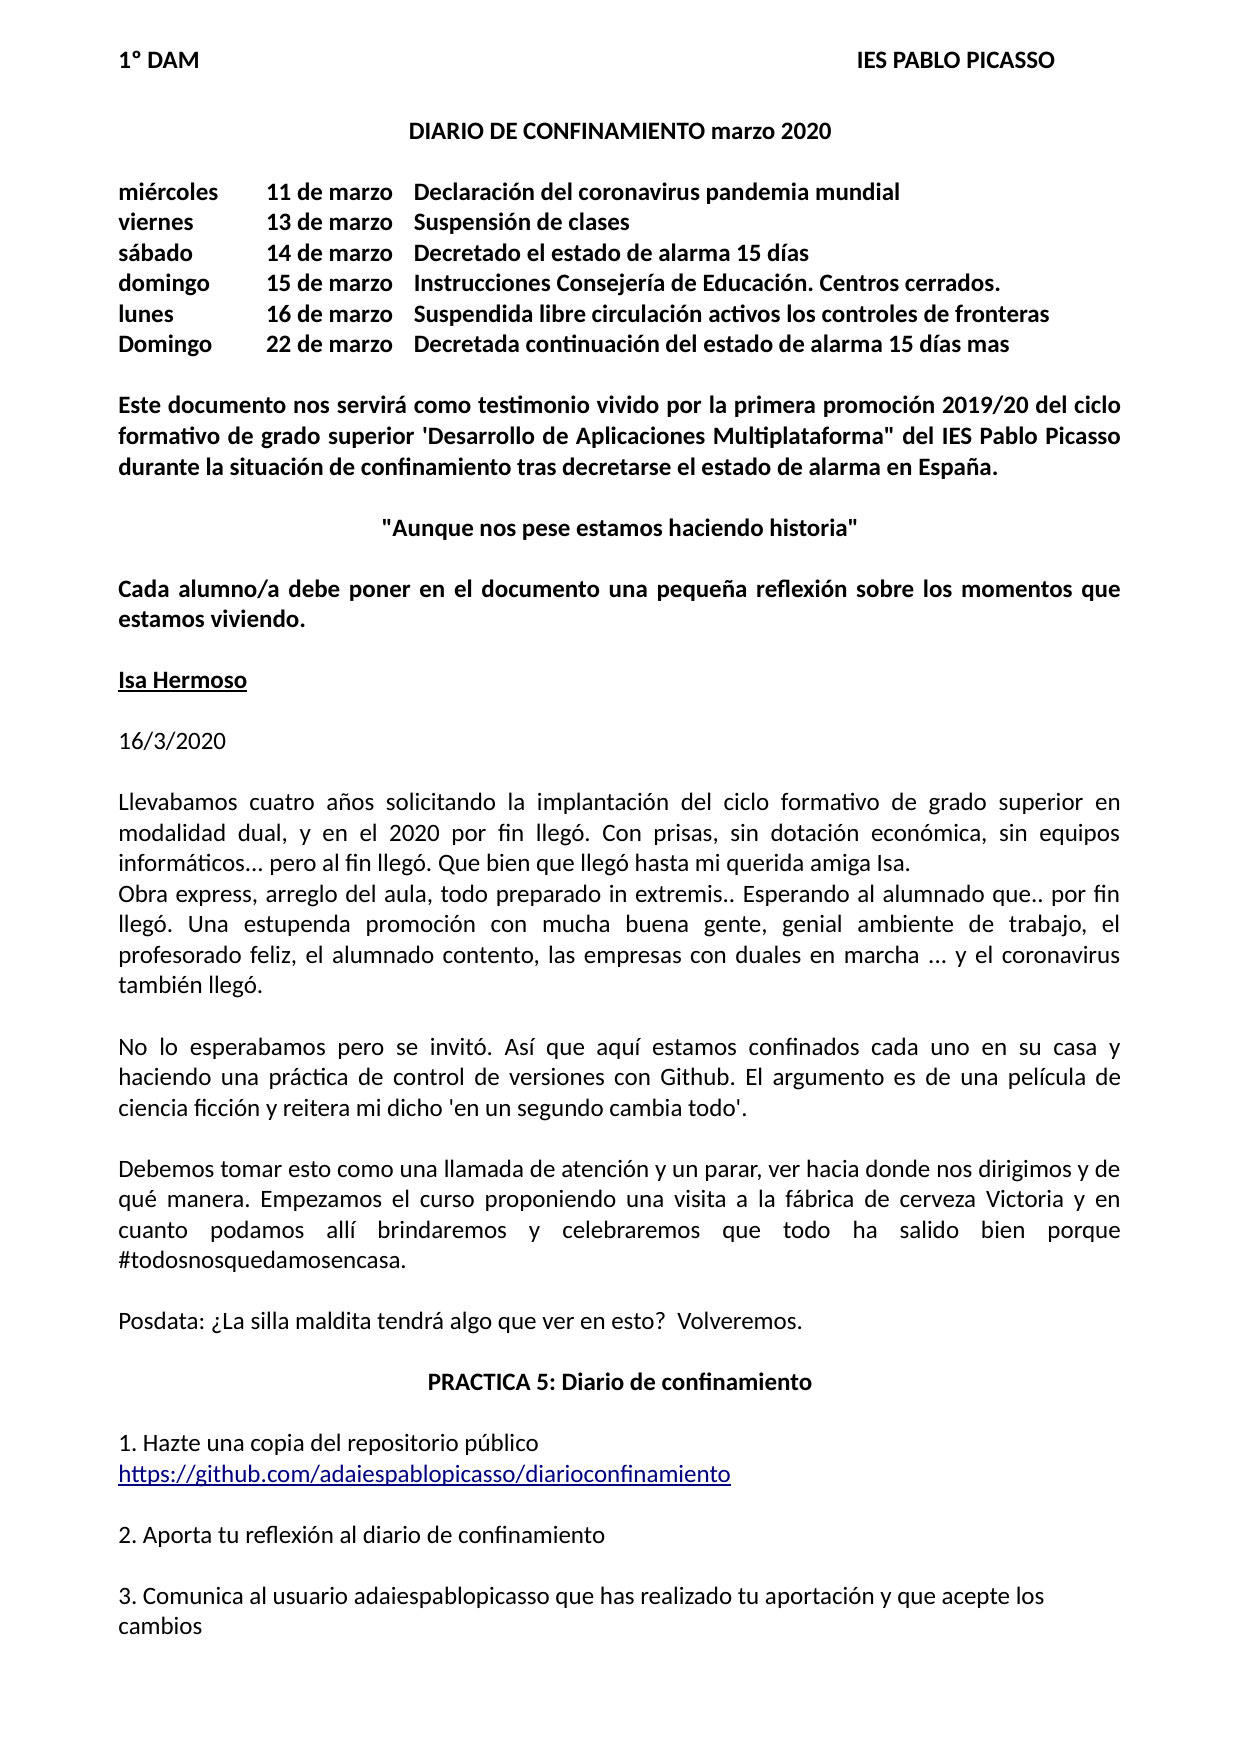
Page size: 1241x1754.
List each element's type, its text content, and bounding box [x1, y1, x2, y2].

text Llevabamos cuatro años solicitando la implantación del ciclo formativo de grado superior en modalidad dual, y en el 2020 por fin llegó. Con prisas, sin dotación económica, sin equipos informáticos... pero al fin llegó. Que bien que llegó hasta mi querida amiga Isa. [118, 786, 1122, 878]
text domingo 15 de marzo Instrucciones Consejería de Educación. Centros cerrados. [118, 268, 1122, 298]
text Cada alumno/a debe poner en el documento una pequeña reflexión sobre los momentos que estamos viviendo. [118, 573, 1122, 634]
text Domingo 22 de marzo Decretada continuación del estado de alarma 15 días mas [118, 329, 1146, 359]
text Debemos tomar esto como una llamada de atención y un parar, ver hacia donde nos dirigimos y de qué manera. Empezamos el curso proponiendo una visita a la fábrica de cerveza Victoria y en cuanto podamos allí brindaremos y celebraremos que todo ha salido bien porque #todosnosquedamosencasa. [118, 1153, 1122, 1275]
text 3. Comunica al usuario adaiespablopicasso que has realizado tu aportación y que acepte los cambios [118, 1580, 1122, 1641]
text DIARIO DE CONFINAMIENTO marzo 2020 [118, 115, 1122, 146]
text viernes 13 de marzo Suspensión de clases [118, 207, 1122, 237]
text 2. Aporta tu reflexión al diario de confinamiento [118, 1519, 1122, 1549]
text Isa Hermoso [118, 664, 1122, 695]
text sábado 14 de marzo Decretado el estado de alarma 15 días [118, 237, 1122, 268]
text No lo esperabamos pero se invitó. Así que aquí estamos confinados cada uno en su casa y haciendo una práctica de control de versiones con Github. El argumento es de una película de ciencia ficción y reitera mi dicho 'en un segundo cambia todo'. [118, 1031, 1122, 1122]
text Posdata: ¿La silla maldita tendrá algo que ver en esto? Volveremos. [118, 1305, 1122, 1336]
text "Aunque nos pese estamos haciendo historia" [118, 512, 1122, 542]
text miércoles 11 de marzo Declaración del coronavirus pandemia mundial [118, 176, 1122, 207]
text lunes 16 de marzo Suspendida libre circulación activos los controles de fronteras [118, 298, 1146, 329]
text PRACTICA 5: Diario de confinamiento [118, 1366, 1122, 1397]
text Obra express, arreglo del aula, todo preparado in extremis.. Esperando al alumnado que.. por fin llegó. Una estupenda promoción con mucha buena gente, genial ambiente de trabajo, el profesorado feliz, el alumnado contento, las empresas con duales en marcha ... y el coronavirus también llegó. [118, 878, 1122, 1000]
text Este documento nos servirá como testimonio vivido por la primera promoción 2019/20 del ciclo formativo de grado superior 'Desarrollo de Aplicaciones Multiplataforma" del IES Pablo Picasso durante la situación de confinamiento tras decretarse el estado de alarma en España. [118, 390, 1122, 481]
text 1. Hazte una copia del repositorio público https://github.com/adaiespablopicasso/diarioconfinamiento [118, 1427, 1122, 1488]
text 16/3/2020 [118, 725, 1122, 756]
